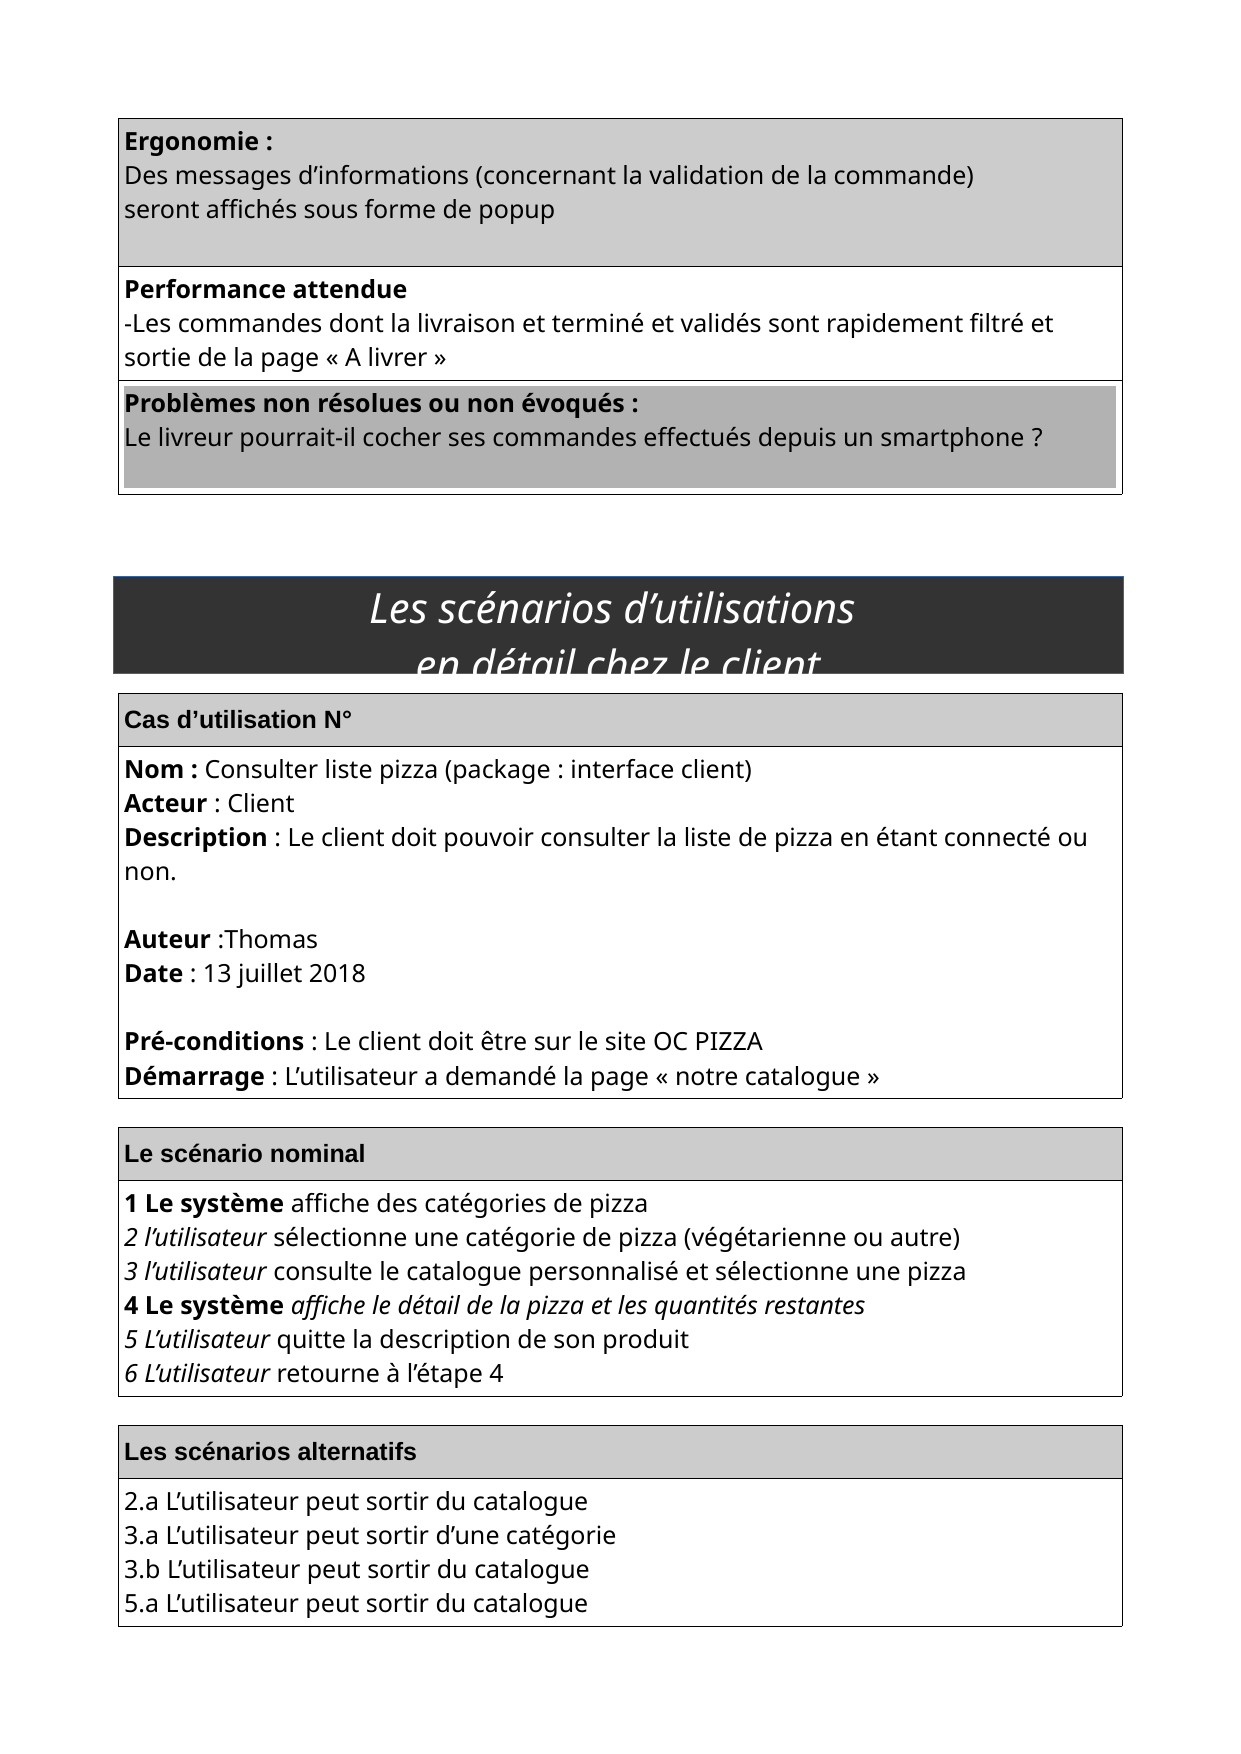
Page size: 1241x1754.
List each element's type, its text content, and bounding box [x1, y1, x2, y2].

table_header Le scénario nominal [119, 1128, 1122, 1180]
table_header Les scénarios alternatifs [119, 1426, 1122, 1478]
table_header Ergonomie : Des messages d’informations (concernant la validation de la commande) seront affichés sous forme de popup [119, 119, 1122, 266]
table_header Cas d’utilisation N° [119, 694, 1122, 746]
table_cell Performance attendue -Les commandes dont la livraison et terminé et validés sont rapidement filtré et sortie de la page « A livrer » [119, 267, 1122, 380]
table_cell 2.a L’utilisateur peut sortir du catalogue 3.a L’utilisateur peut sortir d’une catégorie 3.b L’utilisateur peut sortir du catalogue 5.a L’utilisateur peut sortir du catalogue [119, 1479, 1122, 1626]
text en détail chez le client [118, 674, 1122, 693]
table_cell Nom : Consulter liste pizza (package : interface client) Acteur : Client Description : Le client doit pouvoir consulter la liste de pizza en étant connecté ou non. Auteur :Thomas Date : 13 juillet 2018 Pré-conditions : Le client doit être sur le site OC PIZZA Démarrage : L’utilisateur a demandé la page « notre catalogue » [119, 747, 1122, 1098]
table_cell Problèmes non résolues ou non évoqués : Le livreur pourrait-il cocher ses commandes effectués depuis un smartphone ? [119, 381, 1122, 493]
table_cell 1 Le système affiche des catégories de pizza 2 l’utilisateur sélectionne une catégorie de pizza (végétarienne ou autre) 3 l’utilisateur consulte le catalogue personnalisé et sélectionne une pizza 4 Le système affiche le détail de la pizza et les quantités restantes 5 L’utilisateur quitte la description de son produit 6 L’utilisateur retourne à l’étape 4 [119, 1181, 1122, 1396]
